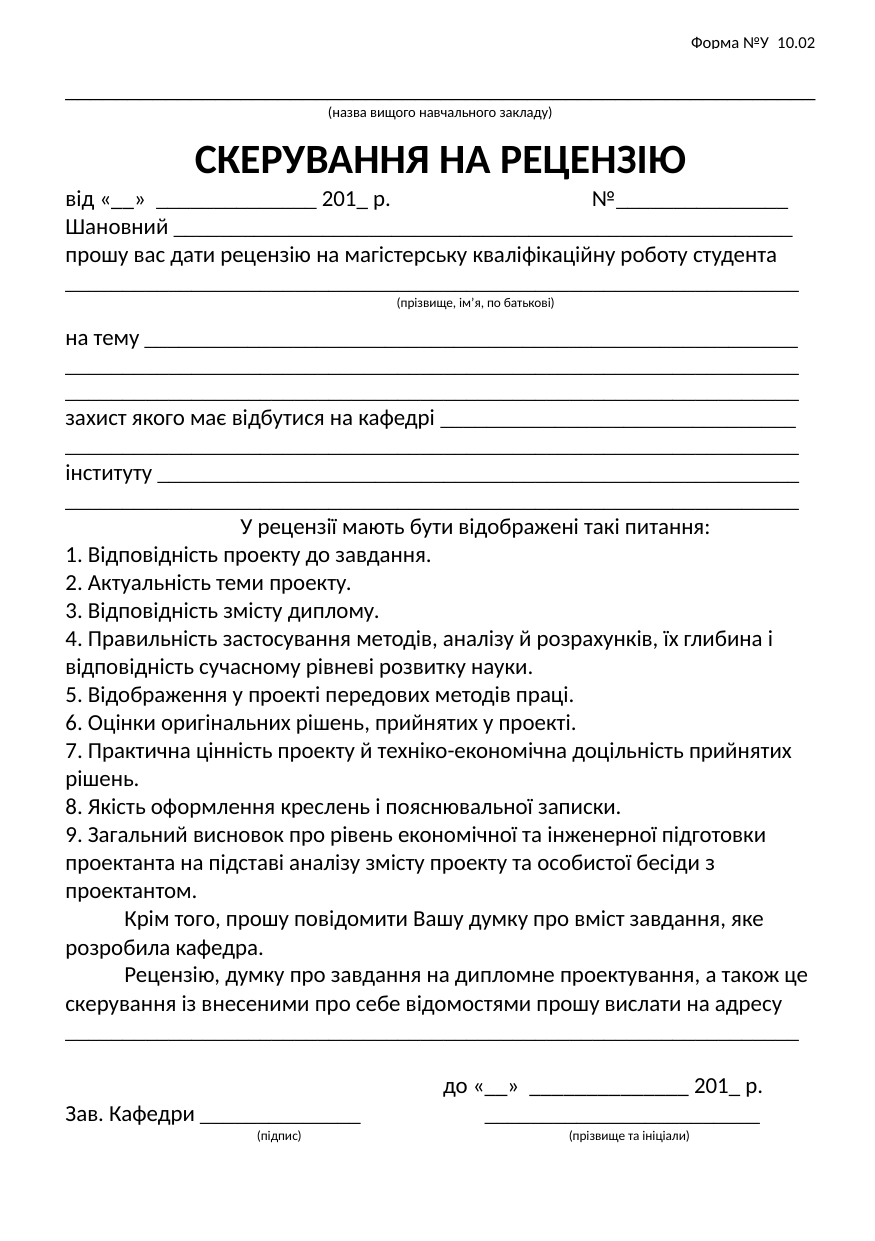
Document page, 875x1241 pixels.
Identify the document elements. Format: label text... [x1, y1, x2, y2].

text 7. Практична цінність проекту й техніко-економічна доцільність прийнятих рішень. [65, 736, 815, 792]
text Шановний ______________________________________________________ [65, 212, 815, 240]
text 4. Правильність застосування методів, аналізу й розрахунків, їх глибина і відповідність сучасному рівневі розвитку науки. [65, 624, 815, 680]
text Крім того, прошу повідомити Вашу думку про вміст завдання, яке розробила кафедра. [65, 904, 815, 961]
text до «__» ______________ 201_ р. [65, 1071, 815, 1099]
text (назва вищого навчального закладу) [65, 103, 815, 133]
text (підпис) (прізвище та ініціали) [65, 1127, 874, 1155]
text 6. Оцінки оригінальних рішень, прийнятих у проекті. [65, 708, 815, 736]
text Рецензію, думку про завдання на дипломне проектування, а також це скерування із внесеними про себе відомостями прошу вислати на адресу [65, 961, 815, 1017]
text СКЕРУВАННЯ НА РЕЦЕНЗІЮ [65, 133, 815, 184]
text ________________________________________________________________ [65, 268, 874, 295]
text від «__» ______________ 201_ р. №_______________ [65, 184, 815, 212]
text ________________________________________________________________ [65, 1017, 874, 1043]
text інституту ________________________________________________________ [65, 458, 874, 486]
text 2. Актуальність теми проекту. [65, 568, 815, 596]
text 8. Якість оформлення креслень і пояснювальної записки. [65, 792, 815, 821]
text (прізвище, ім’я, по батькові) [65, 295, 874, 323]
text 9. Загальний висновок про рівень економічної та інженерної підготовки проектанта на підставі аналізу змісту проекту та особистої бесіди з проектантом. [65, 821, 815, 904]
text захист якого має відбутися на кафедрі _______________________________ [65, 403, 874, 432]
text ________________________________________________________________ [65, 486, 874, 512]
text 3. Відповідність змісту диплому. [65, 596, 815, 624]
text ________________________________________________________________ [65, 351, 874, 377]
text ____________________________________________________________ [65, 74, 815, 99]
text на тему _________________________________________________________ [65, 323, 874, 351]
text Зав. Кафедри ______________ ________________________ [65, 1099, 874, 1127]
text 1. Відповідність проекту до завдання. [65, 540, 815, 568]
text ________________________________________________________________ [65, 377, 874, 403]
text прошу вас дати рецензію на магістерську кваліфікаційну роботу студента [65, 240, 874, 268]
text 5. Відображення у проекті передових методів праці. [65, 680, 815, 708]
text У рецензії мають бути відображені такі питання: [65, 512, 874, 540]
text ________________________________________________________________ [65, 432, 874, 458]
